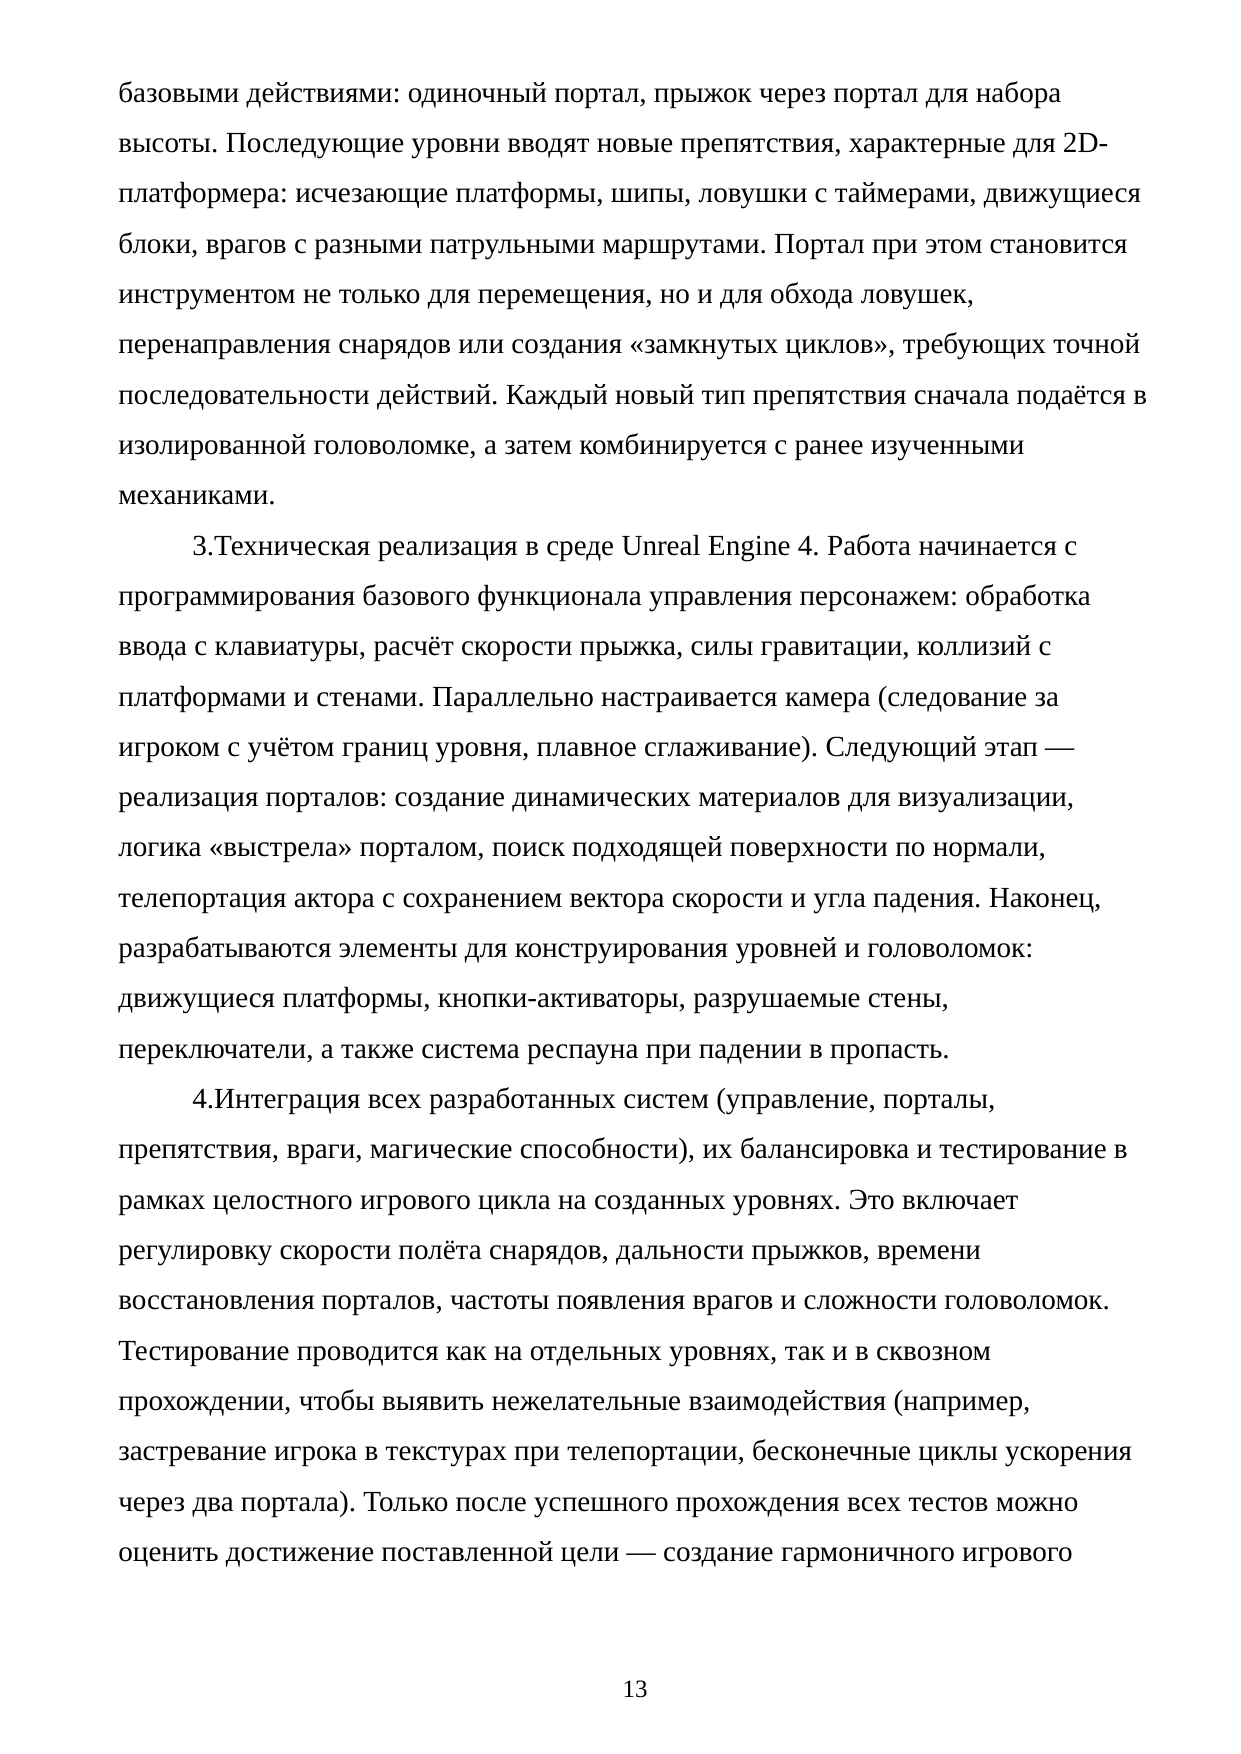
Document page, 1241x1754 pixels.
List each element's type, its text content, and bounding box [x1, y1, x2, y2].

text базовыми действиями: одиночный портал, прыжок через портал для набора высоты. Последующие уровни вводят новые препятствия, характерные для 2D-платформера: исчезающие платформы, шипы, ловушки с таймерами, движущиеся блоки, врагов с разными патрульными маршрутами. Портал при этом становится инструментом не только для перемещения, но и для обхода ловушек, перенаправления снарядов или создания «замкнутых циклов», требующих точной последовательности действий. Каждый новый тип препятствия сначала подаётся в изолированной головоломке, а затем комбинируется с ранее изученными механиками. [118, 75, 1152, 511]
text 3.Техническая реализация в среде Unreal Engine 4. Работа начинается с программирования базового функционала управления персонажем: обработка ввода с клавиатуры, расчёт скорости прыжка, силы гравитации, коллизий с платформами и стенами. Параллельно настраивается камера (следование за игроком с учётом границ уровня, плавное сглаживание). Следующий этап — реализация порталов: создание динамических материалов для визуализации, логика «выстрела» порталом, поиск подходящей поверхности по нормали, телепортация актора с сохранением вектора скорости и угла падения. Наконец, разрабатываются элементы для конструирования уровней и головоломок: движущиеся платформы, кнопки-активаторы, разрушаемые стены, переключатели, а также система респауна при падении в пропасть. [118, 528, 1152, 1064]
text 4.Интеграция всех разработанных систем (управление, порталы, препятствия, враги, магические способности), их балансировка и тестирование в рамках целостного игрового цикла на созданных уровнях. Это включает регулировку скорости полёта снарядов, дальности прыжков, времени восстановления порталов, частоты появления врагов и сложности головоломок. Тестирование проводится как на отдельных уровнях, так и в сквозном прохождении, чтобы выявить нежелательные взаимодействия (например, застревание игрока в текстурах при телепортации, бесконечные циклы ускорения через два портала). Только после успешного прохождения всех тестов можно оценить достижение поставленной цели — создание гармоничного игрового [118, 1081, 1152, 1567]
